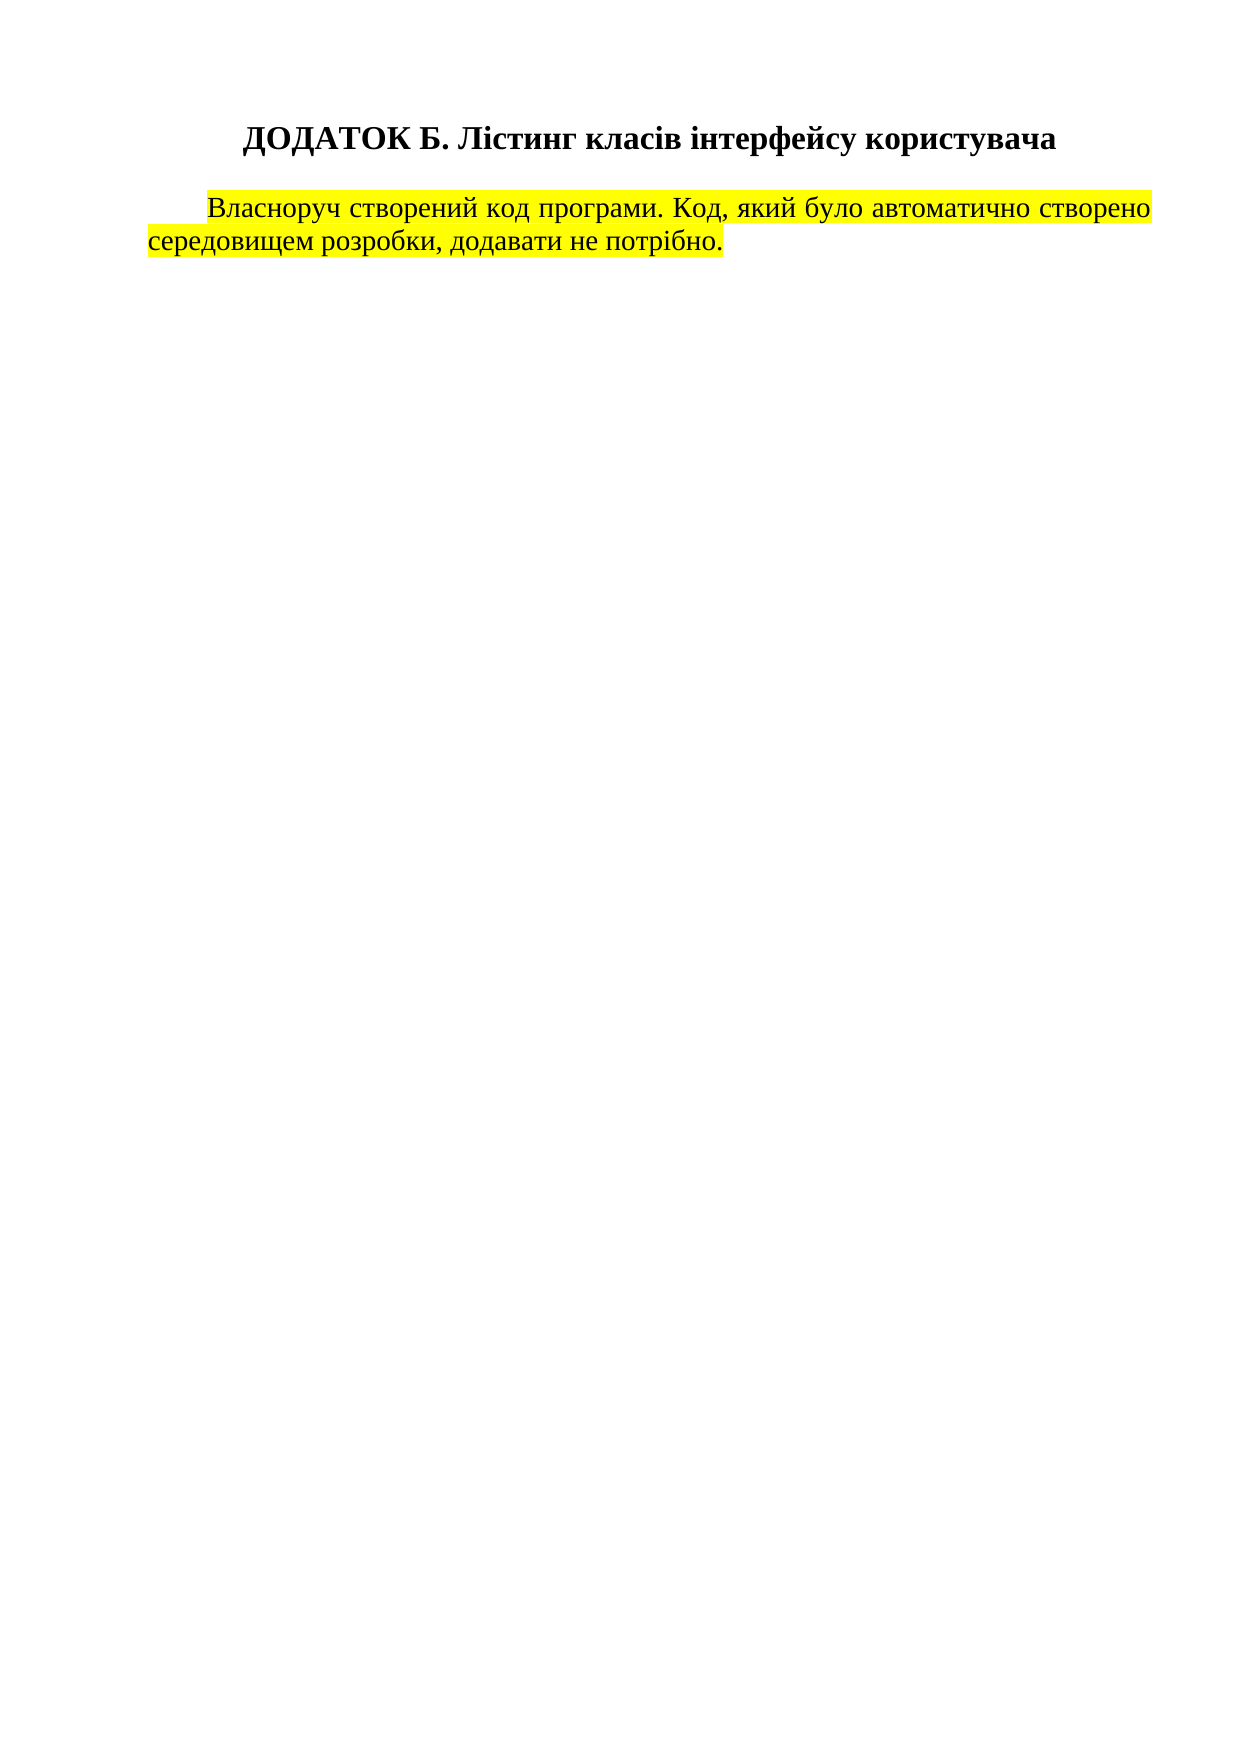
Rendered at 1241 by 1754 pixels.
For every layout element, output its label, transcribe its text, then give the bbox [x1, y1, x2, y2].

subtitle ДОДАТОК Б. Лістинг класів інтерфейсу користувача [148, 118, 1152, 156]
text Власноруч створений код програми. Код, який було автоматично створено середовищем розробки, додавати не потрібно. [148, 190, 1152, 257]
